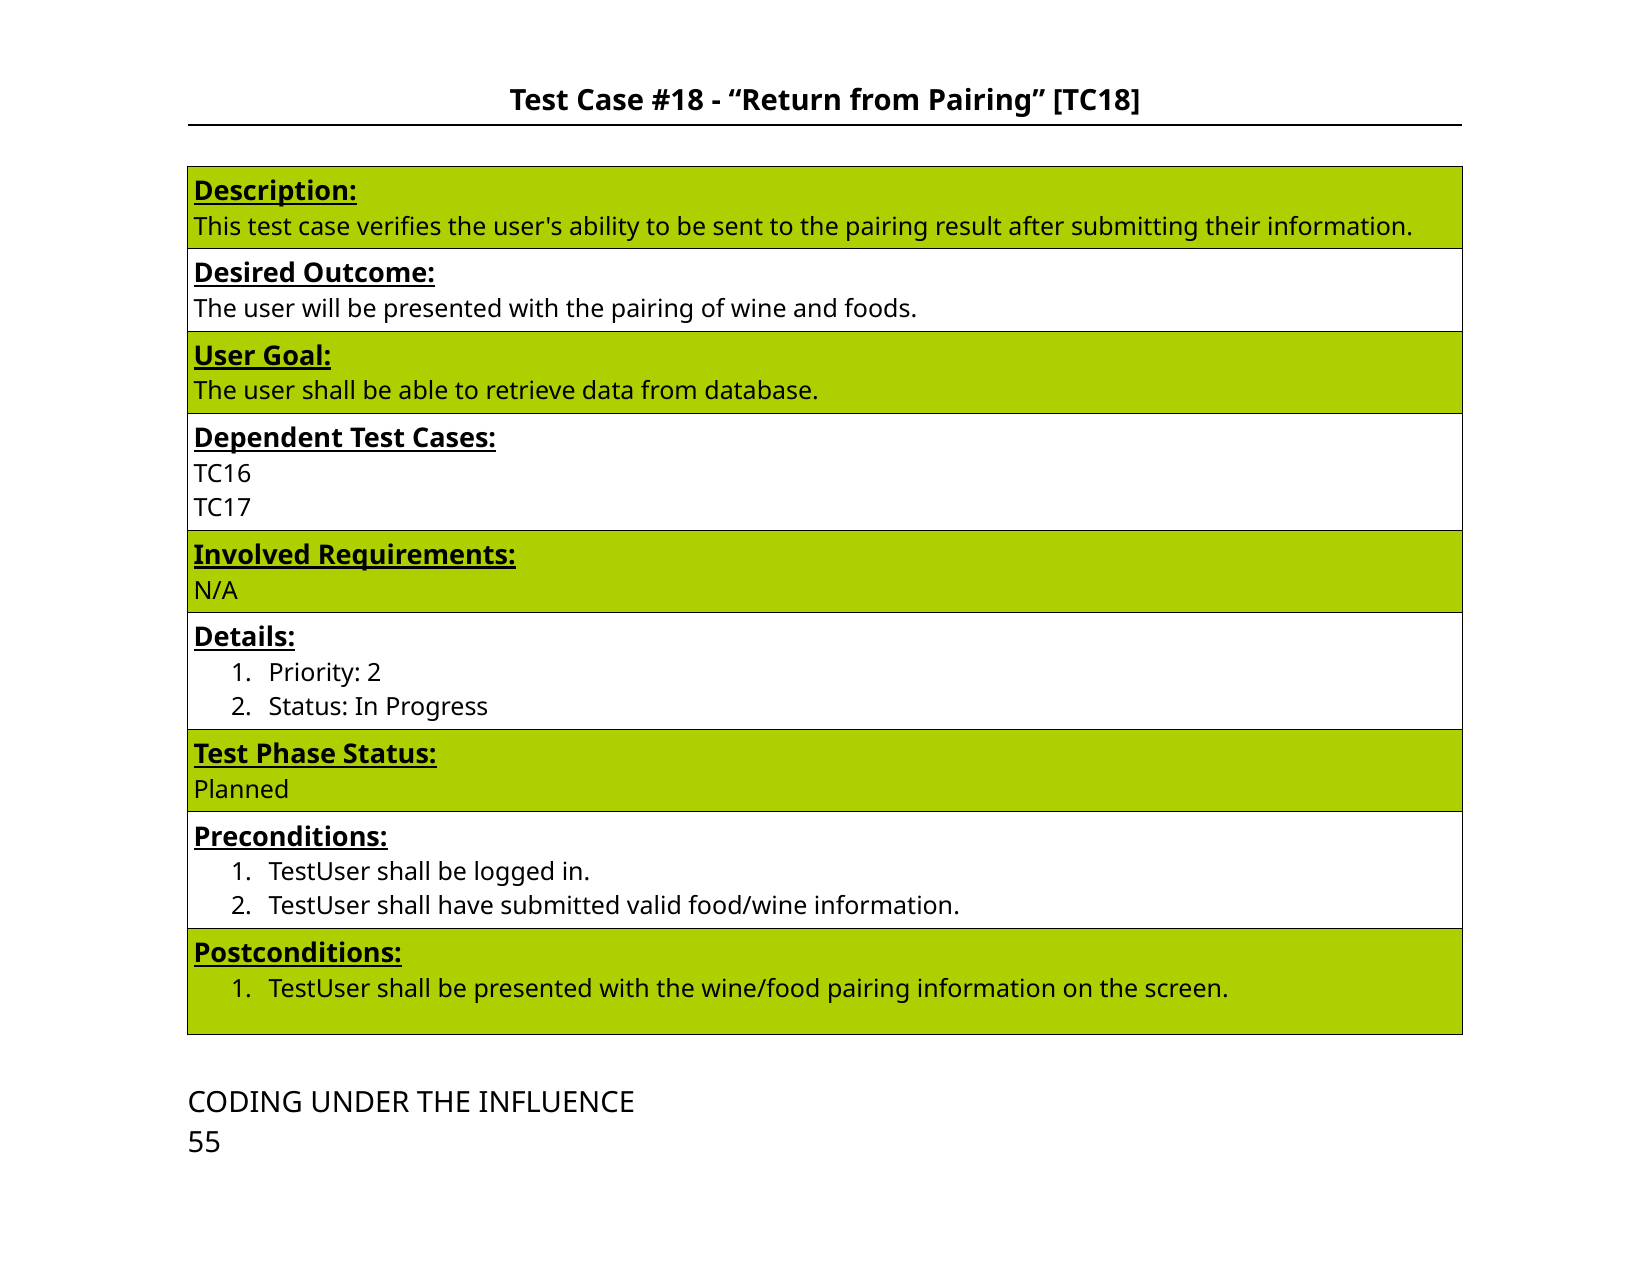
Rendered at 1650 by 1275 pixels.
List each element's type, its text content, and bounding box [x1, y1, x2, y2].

table_cell Preconditions: TestUser shall be logged in. TestUser shall have submitted valid food/wine information. [188, 812, 1462, 928]
table_cell Desired Outcome: The user will be presented with the pairing of wine and foods. [188, 249, 1462, 331]
table_header Description: This test case verifies the user's ability to be sent to the pairing result after submitting their information. [188, 167, 1462, 248]
table_cell User Goal: The user shall be able to retrieve data from database. [188, 332, 1462, 413]
table_cell Postconditions: TestUser shall be presented with the wine/food pairing information on the screen. [188, 929, 1462, 1034]
table_cell Details: Priority: 2 Status: In Progress [188, 613, 1462, 729]
table_cell Involved Requirements: N/A [188, 531, 1462, 612]
table_cell Dependent Test Cases: TC16 TC17 [188, 414, 1462, 529]
table_cell Test Phase Status: Planned [188, 730, 1462, 811]
text Test Case #18 - “Return from Pairing” [TC18] [187, 75, 1462, 126]
